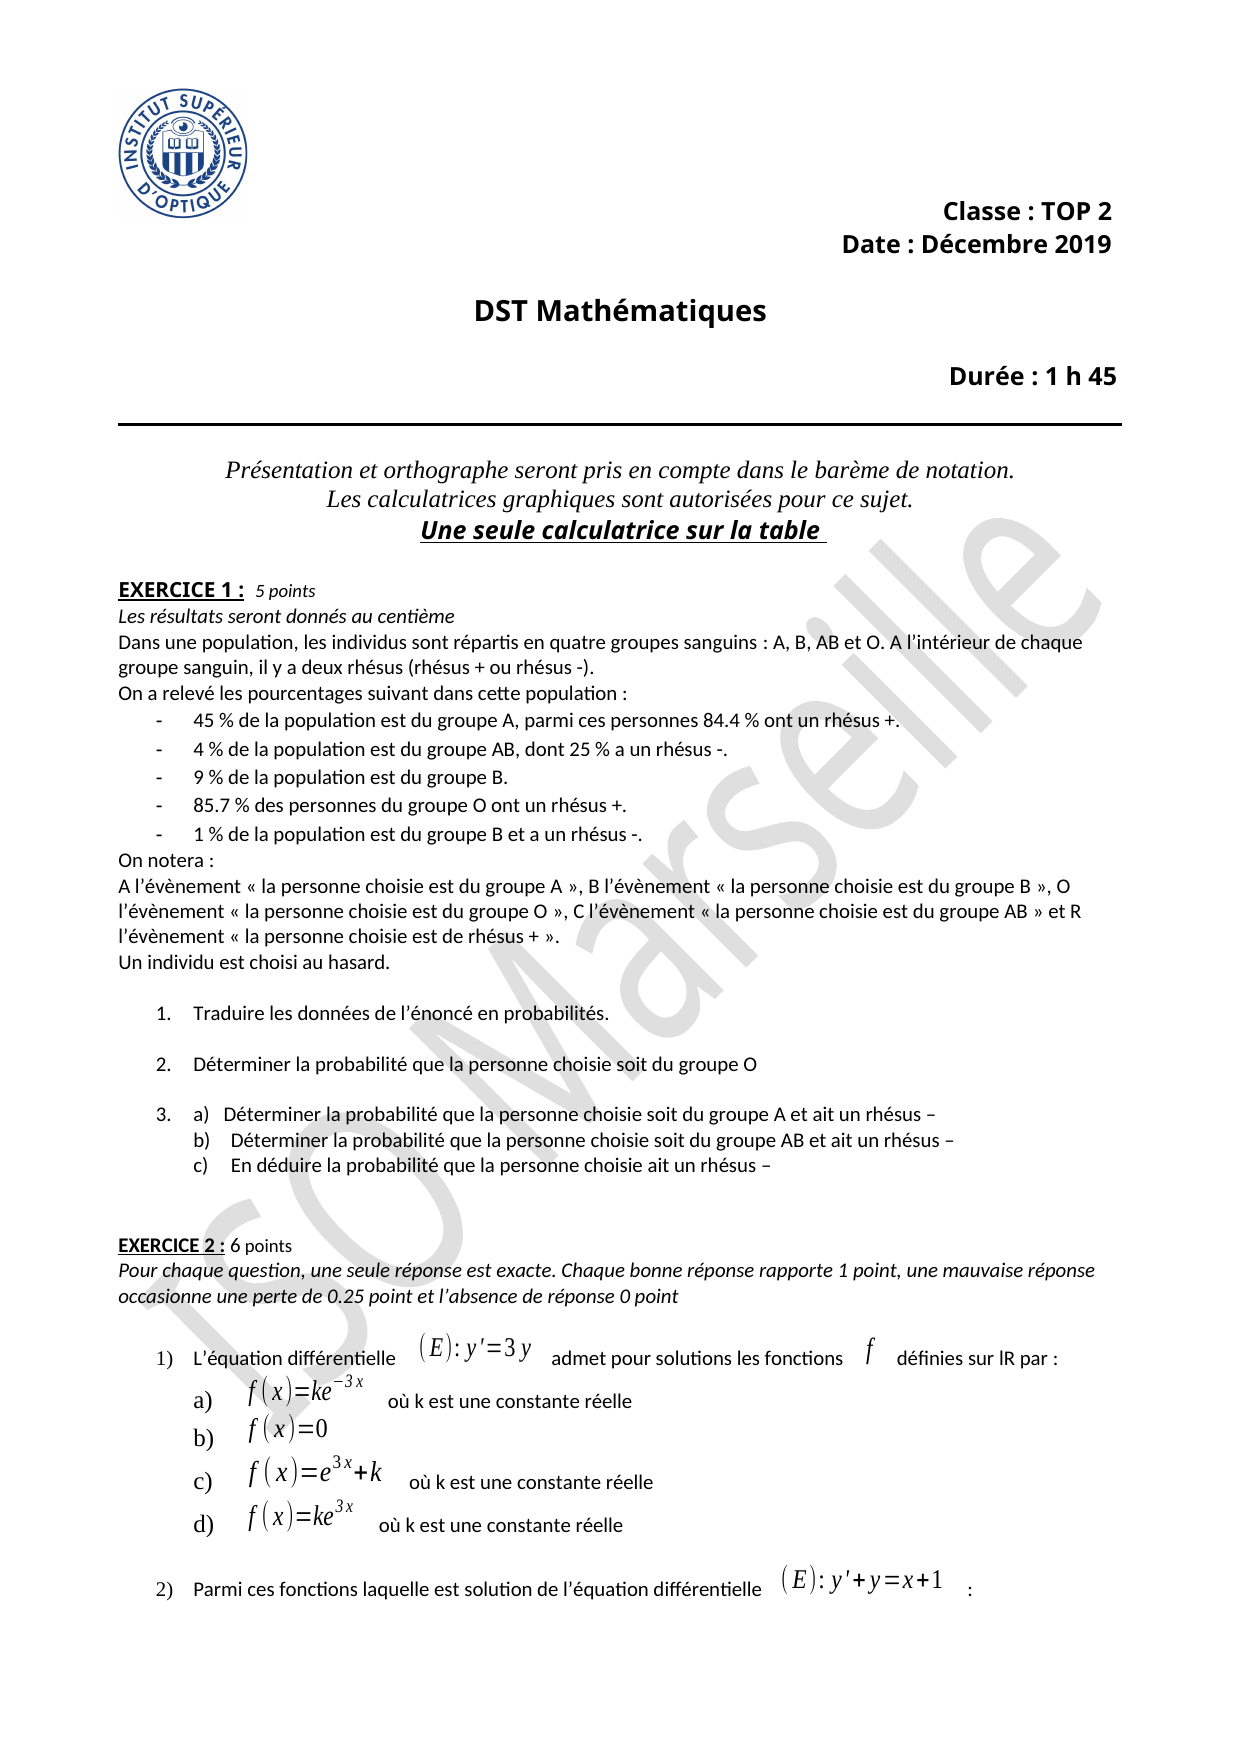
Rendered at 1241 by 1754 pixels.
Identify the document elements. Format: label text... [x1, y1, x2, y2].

text EXERCICE 1 : 5 points [118, 575, 1122, 604]
picture [118, 88, 248, 219]
text Pour chaque question, une seule réponse est exacte. Chaque bonne réponse rapporte 1 point, une mauvaise réponse occasionne une perte de 0.25 point et l’absence de réponse 0 point [118, 1257, 1122, 1308]
list 45 % de la population est du groupe A, parmi ces personnes 84.4 % ont un rhésus +. [156, 705, 1122, 734]
text On a relevé les pourcentages suivant dans cette population : [118, 680, 1122, 705]
list L’équation différentielle admet pour solutions les fonctions définies sur lR par : [156, 1332, 1122, 1370]
text Un individu est choisi au hasard. [118, 949, 1122, 974]
list En déduire la probabilité que la personne choisie ait un rhésus – [193, 1152, 1122, 1178]
list 85.7 % des personnes du groupe O ont un rhésus +. [156, 791, 1122, 819]
list a) Déterminer la probabilité que la personne choisie soit du groupe A et ait un rhésus – [156, 1102, 1122, 1127]
list où k est une constante réelle [193, 1495, 1122, 1538]
list où k est une constante réelle [193, 1451, 1122, 1495]
text Les résultats seront donnés au centième [118, 604, 1122, 629]
text On notera : [118, 847, 1122, 873]
text Les calculatrices graphiques sont autorisées pour ce sujet. [118, 484, 1122, 513]
list Traduire les données de l’énoncé en probabilités. [156, 1000, 1122, 1025]
text Dans une population, les individus sont répartis en quatre groupes sanguins : A, B, AB et O. A l’intérieur de chaque groupe sanguin, il y a deux rhésus (rhésus + ou rhésus -). [118, 629, 1122, 680]
list où k est une constante réelle [193, 1370, 1122, 1413]
list Parmi ces fonctions laquelle est solution de l’équation différentielle : [156, 1564, 1122, 1601]
list 4 % de la population est du groupe AB, dont 25 % a un rhésus -. [156, 734, 1122, 762]
text A l’évènement « la personne choisie est du groupe A », B l’évènement « la personne choisie est du groupe B », O l’évènement « la personne choisie est du groupe O », C l’évènement « la personne choisie est du groupe AB » et R l’évènement « la personne choisie est de rhésus + ». [118, 873, 1122, 949]
list Déterminer la probabilité que la personne choisie soit du groupe O [156, 1051, 1122, 1076]
text Durée : 1 h 45 [118, 358, 1122, 392]
text Présentation et orthographe seront pris en compte dans le barème de notation. [118, 455, 1122, 484]
text EXERCICE 2 : 6 points [118, 1232, 1122, 1257]
list Déterminer la probabilité que la personne choisie soit du groupe AB et ait un rhésus – [193, 1127, 1122, 1152]
text DST Mathématiques [118, 290, 1122, 330]
list 1 % de la population est du groupe B et a un rhésus -. [156, 819, 1122, 847]
text Une seule calculatrice sur la table [118, 513, 1122, 547]
list 9 % de la population est du groupe B. [156, 762, 1122, 791]
